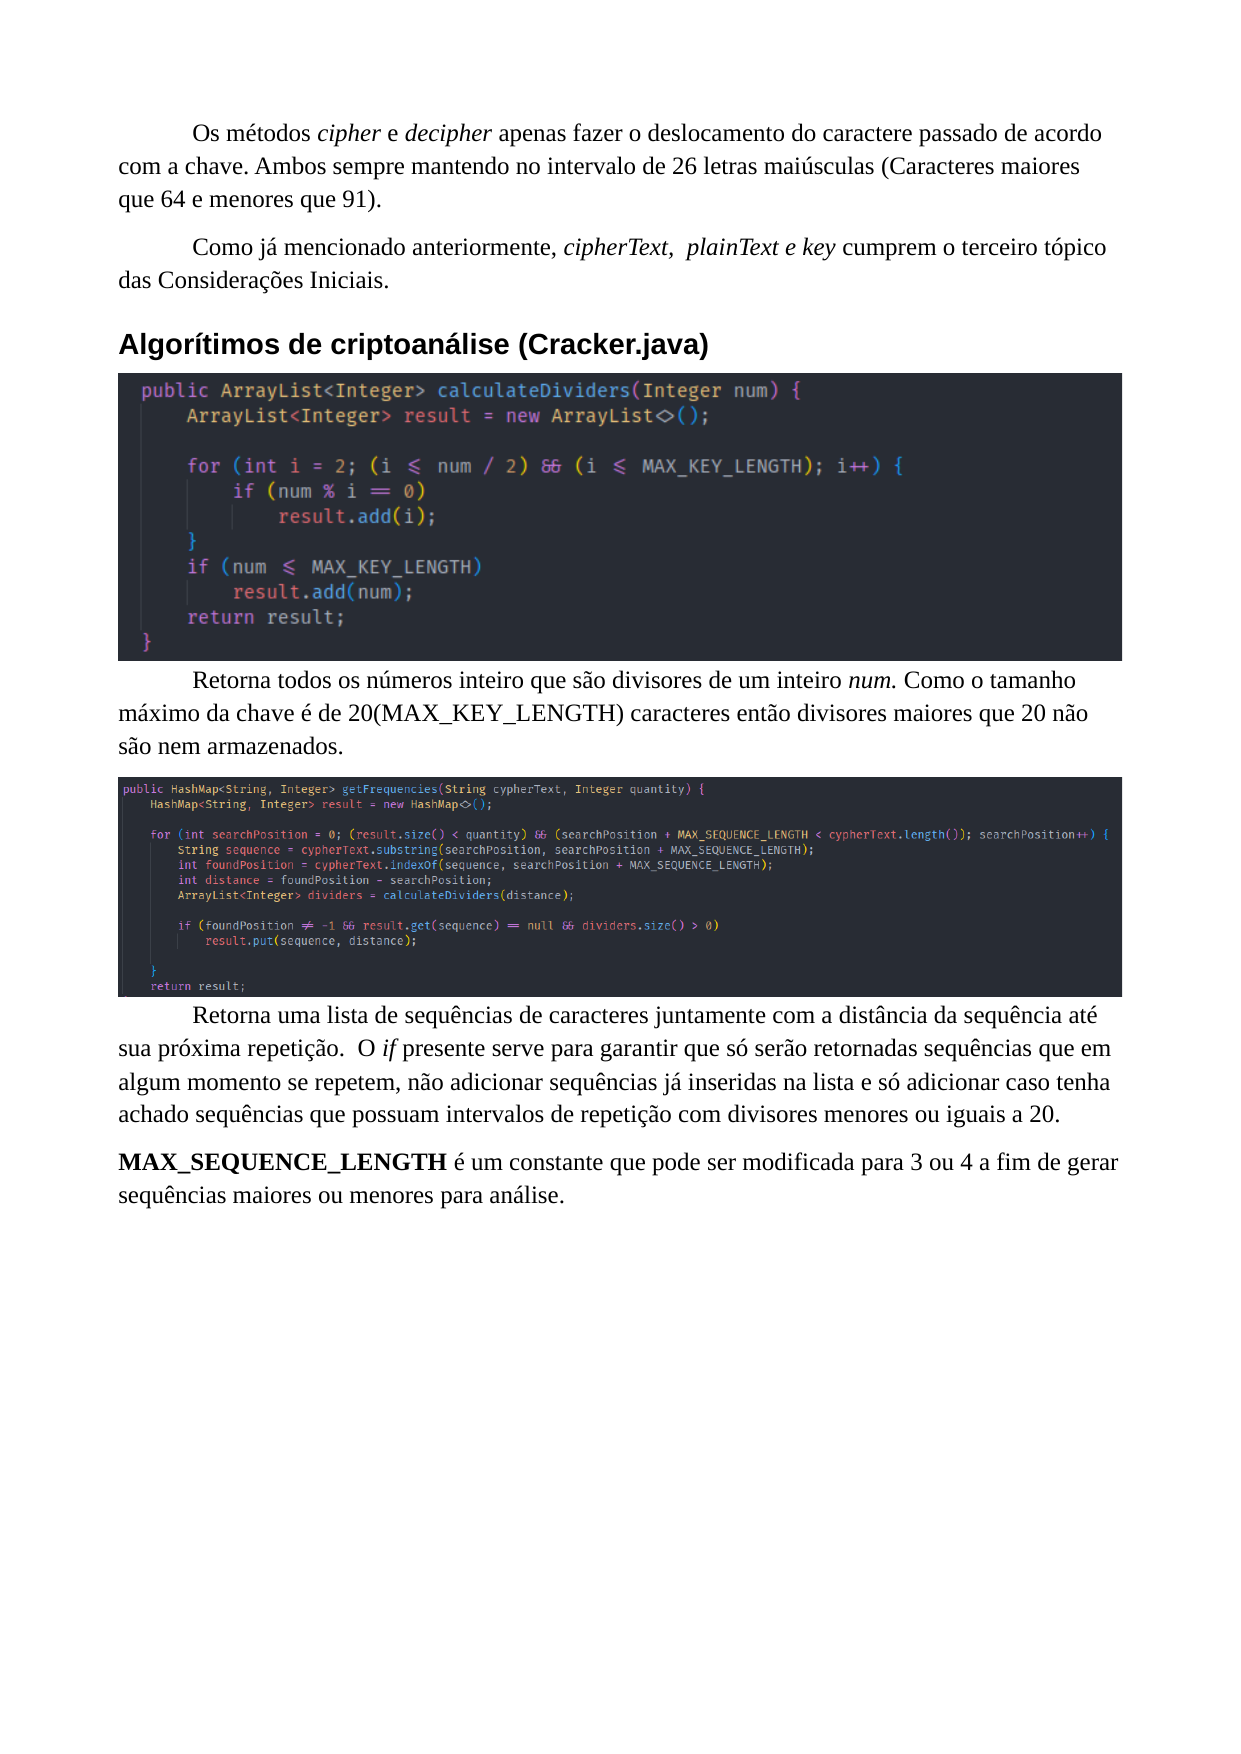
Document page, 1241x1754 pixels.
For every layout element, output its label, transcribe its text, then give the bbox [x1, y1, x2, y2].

subtitle Algorítimos de criptoanálise (Cracker.java) [118, 327, 1122, 361]
picture [118, 777, 1123, 997]
text Retorna todos os números inteiro que são divisores de um inteiro num. Como o tamanho máximo da chave é de 20(MAX_KEY_LENGTH) caracteres então divisores maiores que 20 não são nem armazenados. [118, 661, 1122, 760]
text Os métodos cipher e decipher apenas fazer o deslocamento do caractere passado de acordo com a chave. Ambos sempre mantendo no intervalo de 26 letras maiúsculas (Caracteres maiores que 64 e menores que 91). [118, 118, 1122, 213]
text MAX_SEQUENCE_LENGTH é um constante que pode ser modificada para 3 ou 4 a fim de gerar sequências maiores ou menores para análise. [118, 1147, 1122, 1209]
text Retorna uma lista de sequências de caracteres juntamente com a distância da sequência até sua próxima repetição. O if presente serve para garantir que só serão retornadas sequências que em algum momento se repetem, não adicionar sequências já inseridas na lista e só adicionar caso tenha achado sequências que possuam intervalos de repetição com divisores menores ou iguais a 20. [118, 997, 1122, 1128]
text Como já mencionado anteriormente, cipherText, plainText e key cumprem o terceiro tópico das Considerações Iniciais. [118, 232, 1122, 293]
picture [118, 373, 1123, 661]
